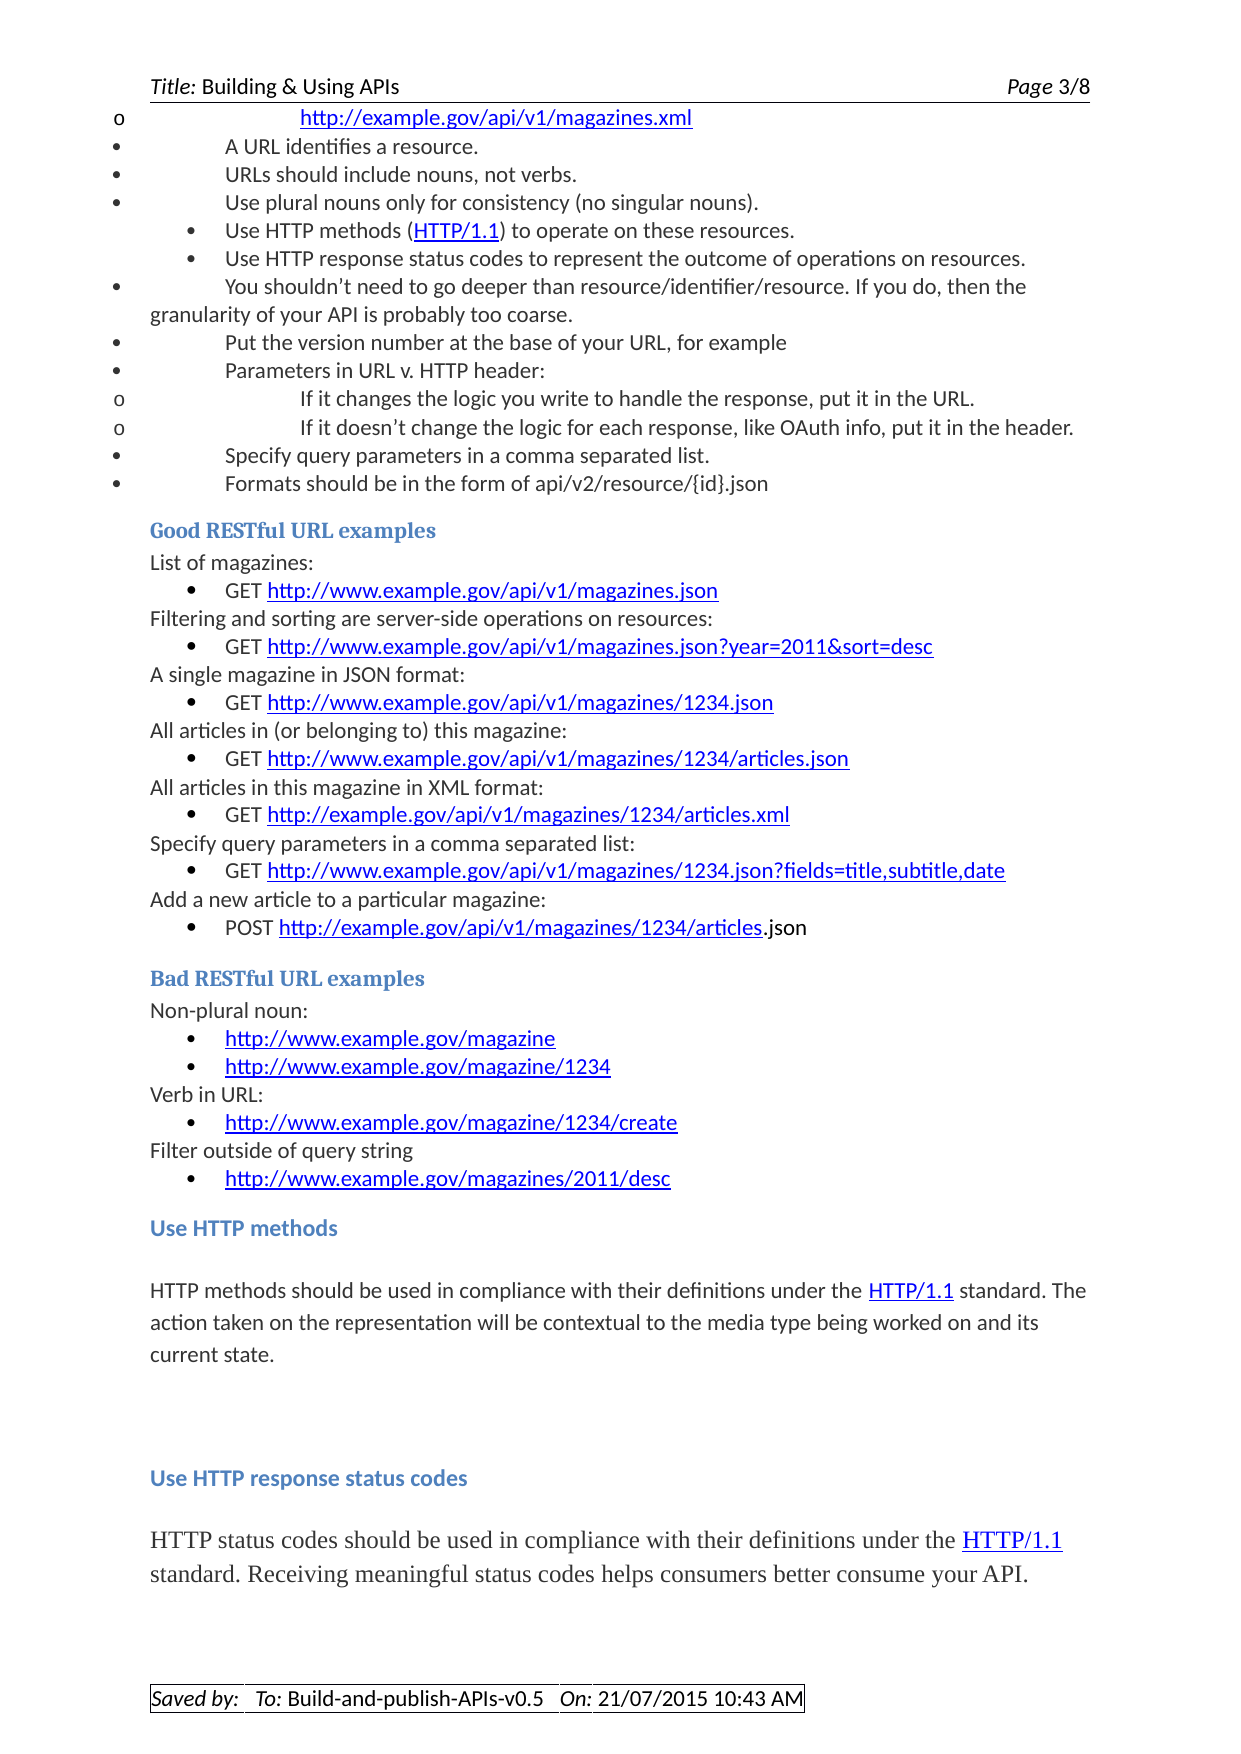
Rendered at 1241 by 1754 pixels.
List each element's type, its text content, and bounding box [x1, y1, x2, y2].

text List of magazines: [150, 548, 1090, 576]
list A URL identifies a resource. [113, 132, 1090, 160]
list GET http://www.example.gov/api/v1/magazines/1234/articles.json [187, 744, 1090, 773]
text Specify query parameters in a comma separated list: [150, 829, 1090, 857]
list http://example.gov/api/v1/magazines.xml [113, 103, 1090, 132]
text Non-plural noun: [150, 996, 1090, 1024]
text Filter outside of query string [150, 1136, 1090, 1164]
list Use HTTP response status codes to represent the outcome of operations on resources. [187, 244, 1090, 272]
text A single magazine in JSON format: [150, 661, 1090, 688]
list Put the version number at the base of your URL, for example [113, 328, 1090, 356]
list If it doesn’t change the logic for each response, like OAuth info, put it in the header. [113, 413, 1090, 441]
list If it changes the logic you write to handle the response, put it in the URL. [113, 384, 1090, 413]
text Verb in URL: [150, 1080, 1090, 1108]
list Parameters in URL v. HTTP header: [113, 356, 1090, 384]
text Filtering and sorting are server-side operations on resources: [150, 604, 1090, 632]
list http://www.example.gov/magazine/1234 [187, 1052, 1090, 1080]
list GET http://www.example.gov/api/v1/magazines.json [187, 576, 1090, 604]
list http://www.example.gov/magazine/1234/create [187, 1108, 1090, 1136]
list http://www.example.gov/magazines/2011/desc [187, 1164, 1090, 1192]
list URLs should include nouns, not verbs. [113, 160, 1090, 188]
list Specify query parameters in a comma separated list. [113, 441, 1090, 469]
list GET http://example.gov/api/v1/magazines/1234/articles.xml [187, 801, 1090, 829]
subtitle Bad RESTful URL examples [150, 966, 1090, 992]
list Use HTTP methods (HTTP/1.1) to operate on these resources. [187, 216, 1090, 244]
subtitle Use HTTP response status codes [150, 1463, 1090, 1492]
text HTTP status codes should be used in compliance with their definitions under the HTTP/1.1 standard. Receiving meaningful status codes helps consumers better consume your API. [150, 1526, 1090, 1587]
list POST http://example.gov/api/v1/magazines/1234/articles.json [187, 913, 1090, 941]
list GET http://www.example.gov/api/v1/magazines/1234.json?fields=title,subtitle,date [187, 857, 1090, 885]
text HTTP methods should be used in compliance with their definitions under the HTTP/1.1 standard. The action taken on the representation will be contextual to the media type being worked on and its current state. [150, 1276, 1090, 1368]
list You shouldn’t need to go deeper than resource/identifier/resource. If you do, then the granularity of your API is probably too coarse. [113, 272, 1090, 328]
list http://www.example.gov/magazine [187, 1024, 1090, 1052]
subtitle Good RESTful URL examples [150, 518, 1090, 544]
subtitle Use HTTP methods [150, 1213, 1090, 1242]
text All articles in this magazine in XML format: [150, 773, 1090, 801]
list Formats should be in the form of api/v2/resource/{id}.json [113, 469, 1090, 497]
text All articles in (or belonging to) this magazine: [150, 717, 1090, 744]
list GET http://www.example.gov/api/v1/magazines.json?year=2011&sort=desc [187, 632, 1090, 661]
list GET http://www.example.gov/api/v1/magazines/1234.json [187, 688, 1090, 717]
text Add a new article to a particular magazine: [150, 885, 1090, 913]
list Use plural nouns only for consistency (no singular nouns). [113, 188, 1090, 216]
